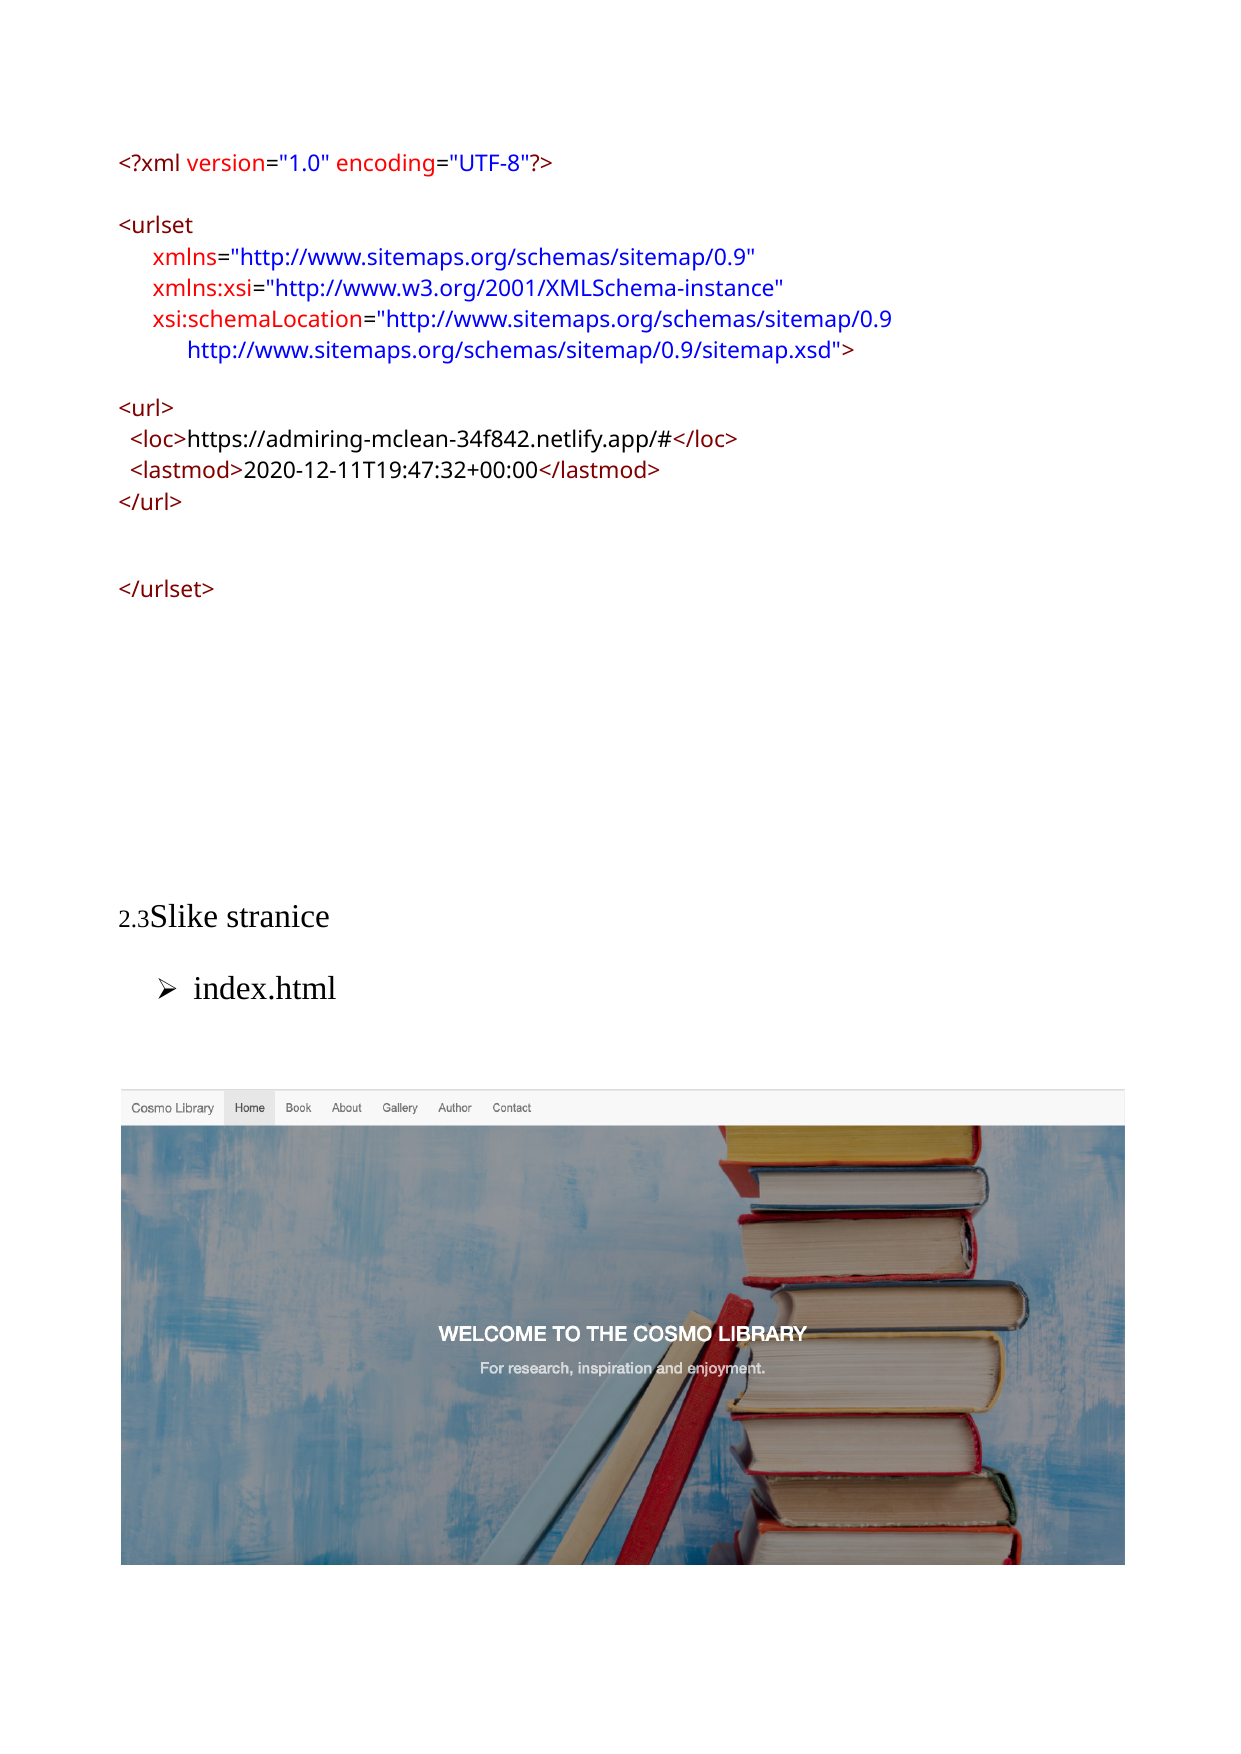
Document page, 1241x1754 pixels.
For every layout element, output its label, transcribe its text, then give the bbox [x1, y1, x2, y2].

text xmlns="http://www.sitemaps.org/schemas/sitemap/0.9" [118, 241, 1122, 272]
text 2.3Slike stranice [118, 896, 1122, 935]
text </url> [118, 486, 1122, 517]
list index.html [156, 968, 1122, 1007]
text <lastmod>2020-12-11T19:47:32+00:00</lastmod> [118, 454, 1122, 486]
text <url> [118, 392, 1122, 423]
text <urlset [118, 209, 1122, 241]
text xsi:schemaLocation="http://www.sitemaps.org/schemas/sitemap/0.9 [118, 303, 1122, 334]
text </urlset> [118, 573, 1122, 604]
text xmlns:xsi="http://www.w3.org/2001/XMLSchema-instance" [118, 272, 1122, 303]
text <?xml version="1.0" encoding="UTF-8"?> [118, 147, 1122, 178]
text http://www.sitemaps.org/schemas/sitemap/0.9/sitemap.xsd"> [118, 334, 1122, 366]
text <loc>https://admiring-mclean-34f842.netlify.app/#</loc> [118, 423, 1122, 454]
picture [121, 1089, 1125, 1565]
